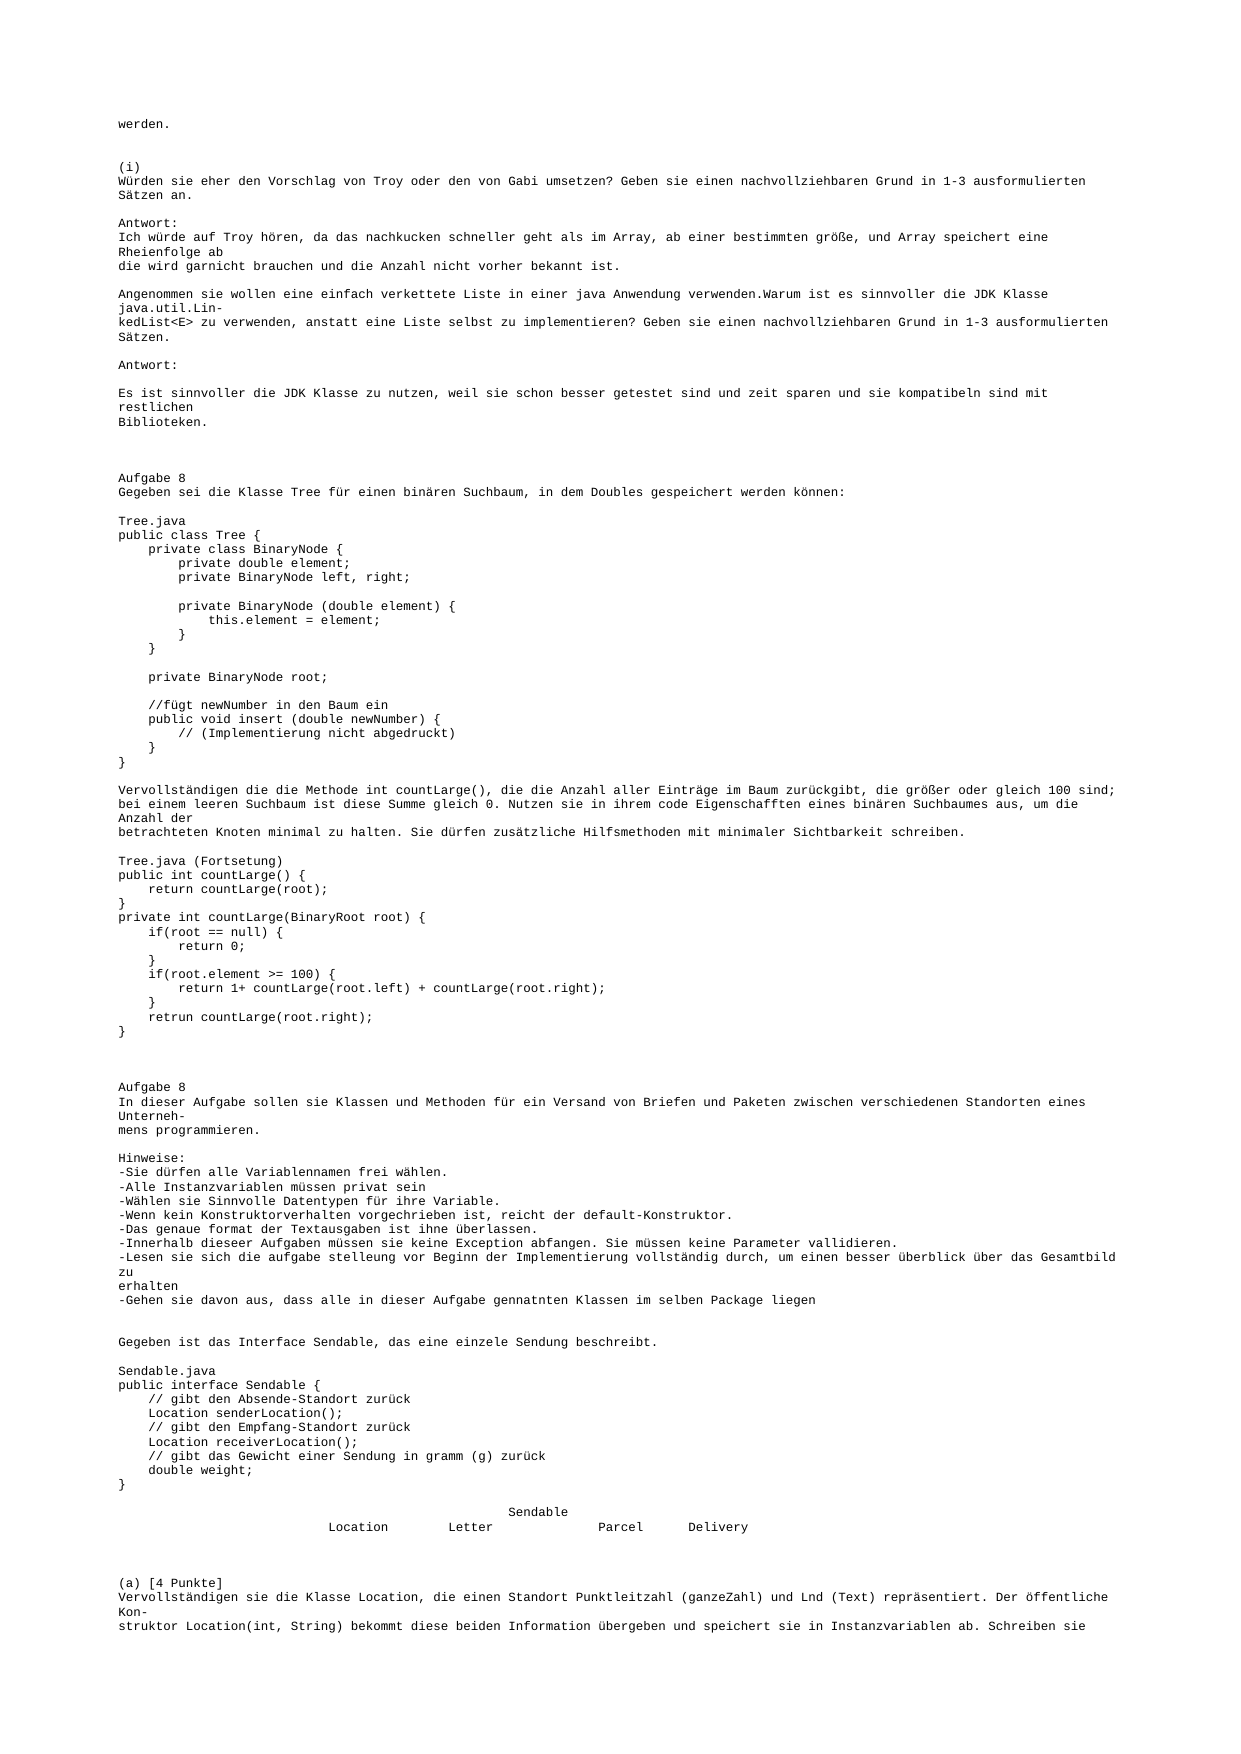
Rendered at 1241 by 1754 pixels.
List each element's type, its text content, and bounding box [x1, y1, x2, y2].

text -Lesen sie sich die aufgabe stelleung vor Beginn der Implementierung vollständig durch, um einen besser überblick über das Gesamtbild zu [118, 1251, 1122, 1280]
text struktor Location(int, String) bekommt diese beiden Information übergeben und speichert sie in Instanzvariablen ab. Schreiben sie [118, 1620, 1122, 1634]
text Angenommen sie wollen eine einfach verkettete Liste in einer java Anwendung verwenden.Warum ist es sinnvoller die JDK Klasse java.util.Lin- [118, 288, 1122, 316]
text } [118, 954, 1122, 968]
text private BinaryNode (double element) { [118, 600, 1122, 614]
text } [118, 996, 1122, 1011]
text Location Letter Parcel Delivery [118, 1521, 1122, 1535]
text Location receiverLocation(); [118, 1436, 1122, 1450]
text double weight; [118, 1464, 1122, 1478]
text -Gehen sie davon aus, dass alle in dieser Aufgabe gennatnten Klassen im selben Package liegen [118, 1294, 1122, 1308]
text } [118, 1478, 1122, 1492]
text Tree.java [118, 515, 1122, 529]
text -Wenn kein Konstruktorverhalten vorgechrieben ist, reicht der default-Konstruktor. [118, 1209, 1122, 1223]
text Vervollständigen sie die Klasse Location, die einen Standort Punktleitzahl (ganzeZahl) und Lnd (Text) repräsentiert. Der öffentliche Kon- [118, 1591, 1122, 1620]
text -Wählen sie Sinnvolle Datentypen für ihre Variable. [118, 1195, 1122, 1209]
text private class BinaryNode { [118, 543, 1122, 557]
text Sendable [118, 1506, 1122, 1521]
text // gibt den Empfang-Standort zurück [118, 1421, 1122, 1436]
text return countLarge(root); [118, 883, 1122, 897]
text -Das genaue format der Textausgaben ist ihne überlassen. [118, 1223, 1122, 1237]
text // gibt den Absende-Standort zurück [118, 1393, 1122, 1407]
text private double element; [118, 557, 1122, 571]
text Hinweise: [118, 1152, 1122, 1166]
text kedList<E> zu verwenden, anstatt eine Liste selbst zu implementieren? Geben sie einen nachvollziehbaren Grund in 1-3 ausformulierten Sätzen. [118, 316, 1122, 345]
text werden. [118, 118, 1122, 132]
text die wird garnicht brauchen und die Anzahl nicht vorher bekannt ist. [118, 260, 1122, 274]
text Aufgabe 8 [118, 1081, 1122, 1096]
text if(root == null) { [118, 926, 1122, 940]
text (i) [118, 161, 1122, 175]
text public class Tree { [118, 529, 1122, 543]
text Würden sie eher den Vorschlag von Troy oder den von Gabi umsetzen? Geben sie einen nachvollziehbaren Grund in 1-3 ausformulierten Sätzen an. [118, 175, 1122, 203]
text } [118, 756, 1122, 770]
text Vervollständigen die die Methode int countLarge(), die die Anzahl aller Einträge im Baum zurückgibt, die größer oder gleich 100 sind; [118, 784, 1122, 798]
text } [118, 628, 1122, 642]
text } [118, 741, 1122, 756]
text //fügt newNumber in den Baum ein [118, 699, 1122, 713]
text // gibt das Gewicht einer Sendung in gramm (g) zurück [118, 1450, 1122, 1464]
text private BinaryNode root; [118, 671, 1122, 685]
text -Alle Instanzvariablen müssen privat sein [118, 1181, 1122, 1195]
text public interface Sendable { [118, 1379, 1122, 1393]
text Antwort: [118, 359, 1122, 373]
text Biblioteken. [118, 416, 1122, 430]
text Location senderLocation(); [118, 1407, 1122, 1421]
text } [118, 642, 1122, 656]
text } [118, 897, 1122, 911]
text retrun countLarge(root.right); [118, 1011, 1122, 1025]
text private int countLarge(BinaryRoot root) { [118, 911, 1122, 926]
text public void insert (double newNumber) { [118, 713, 1122, 727]
text Es ist sinnvoller die JDK Klasse zu nutzen, weil sie schon besser getestet sind und zeit sparen und sie kompatibeln sind mit restlichen [118, 387, 1122, 416]
text bei einem leeren Suchbaum ist diese Summe gleich 0. Nutzen sie in ihrem code Eigenschafften eines binären Suchbaumes aus, um die Anzahl der [118, 798, 1122, 826]
text Antwort: [118, 217, 1122, 231]
text return 1+ countLarge(root.left) + countLarge(root.right); [118, 982, 1122, 996]
text Aufgabe 8 [118, 472, 1122, 486]
text if(root.element >= 100) { [118, 968, 1122, 982]
text Sendable.java [118, 1365, 1122, 1379]
text } [118, 1025, 1122, 1039]
text -Sie dürfen alle Variablennamen frei wählen. [118, 1166, 1122, 1181]
text Gegeben ist das Interface Sendable, das eine einzele Sendung beschreibt. [118, 1336, 1122, 1351]
text private BinaryNode left, right; [118, 571, 1122, 586]
text public int countLarge() { [118, 869, 1122, 883]
text this.element = element; [118, 614, 1122, 628]
text mens programmieren. [118, 1124, 1122, 1138]
text erhalten [118, 1280, 1122, 1294]
text return 0; [118, 940, 1122, 954]
text betrachteten Knoten minimal zu halten. Sie dürfen zusätzliche Hilfsmethoden mit minimaler Sichtbarkeit schreiben. [118, 826, 1122, 841]
text // (Implementierung nicht abgedruckt) [118, 727, 1122, 741]
text Ich würde auf Troy hören, da das nachkucken schneller geht als im Array, ab einer bestimmten größe, und Array speichert eine Rheienfolge ab [118, 231, 1122, 260]
text -Innerhalb dieseer Aufgaben müssen sie keine Exception abfangen. Sie müssen keine Parameter vallidieren. [118, 1237, 1122, 1251]
text Tree.java (Fortsetung) [118, 855, 1122, 869]
text (a) [4 Punkte] [118, 1577, 1122, 1591]
text Gegeben sei die Klasse Tree für einen binären Suchbaum, in dem Doubles gespeichert werden können: [118, 486, 1122, 501]
text In dieser Aufgabe sollen sie Klassen und Methoden für ein Versand von Briefen und Paketen zwischen verschiedenen Standorten eines Unterneh- [118, 1096, 1122, 1124]
